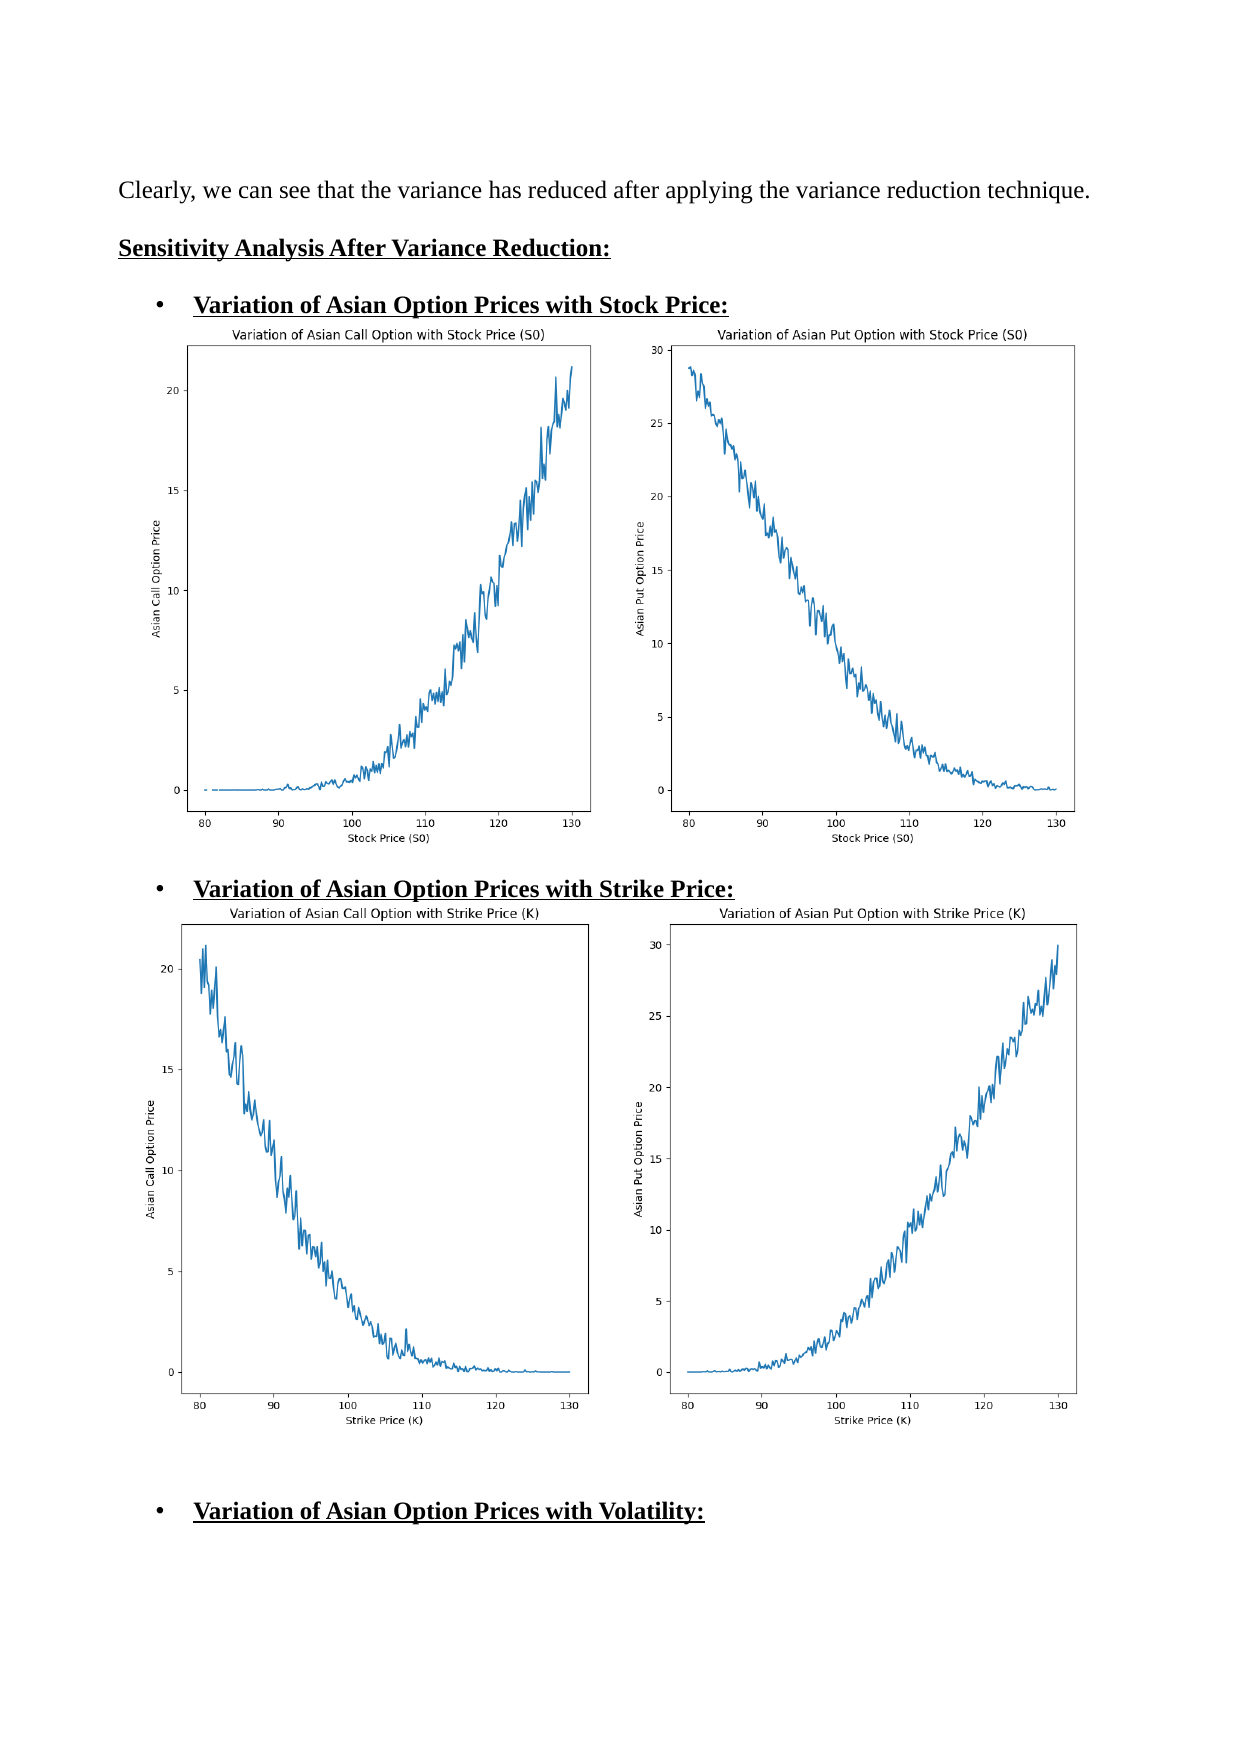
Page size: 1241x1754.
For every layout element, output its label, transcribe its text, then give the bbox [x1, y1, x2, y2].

list Variation of Asian Option Prices with Stock Price: [156, 291, 1122, 319]
text Clearly, we can see that the variance has reduced after applying the variance reduction technique. [118, 176, 1122, 204]
text Sensitivity Analysis After Variance Reduction: [118, 233, 1122, 262]
picture [136, 319, 1104, 846]
picture [136, 902, 1104, 1439]
list Variation of Asian Option Prices with Strike Price: [156, 874, 1122, 903]
list Variation of Asian Option Prices with Volatility: [156, 1496, 1122, 1525]
